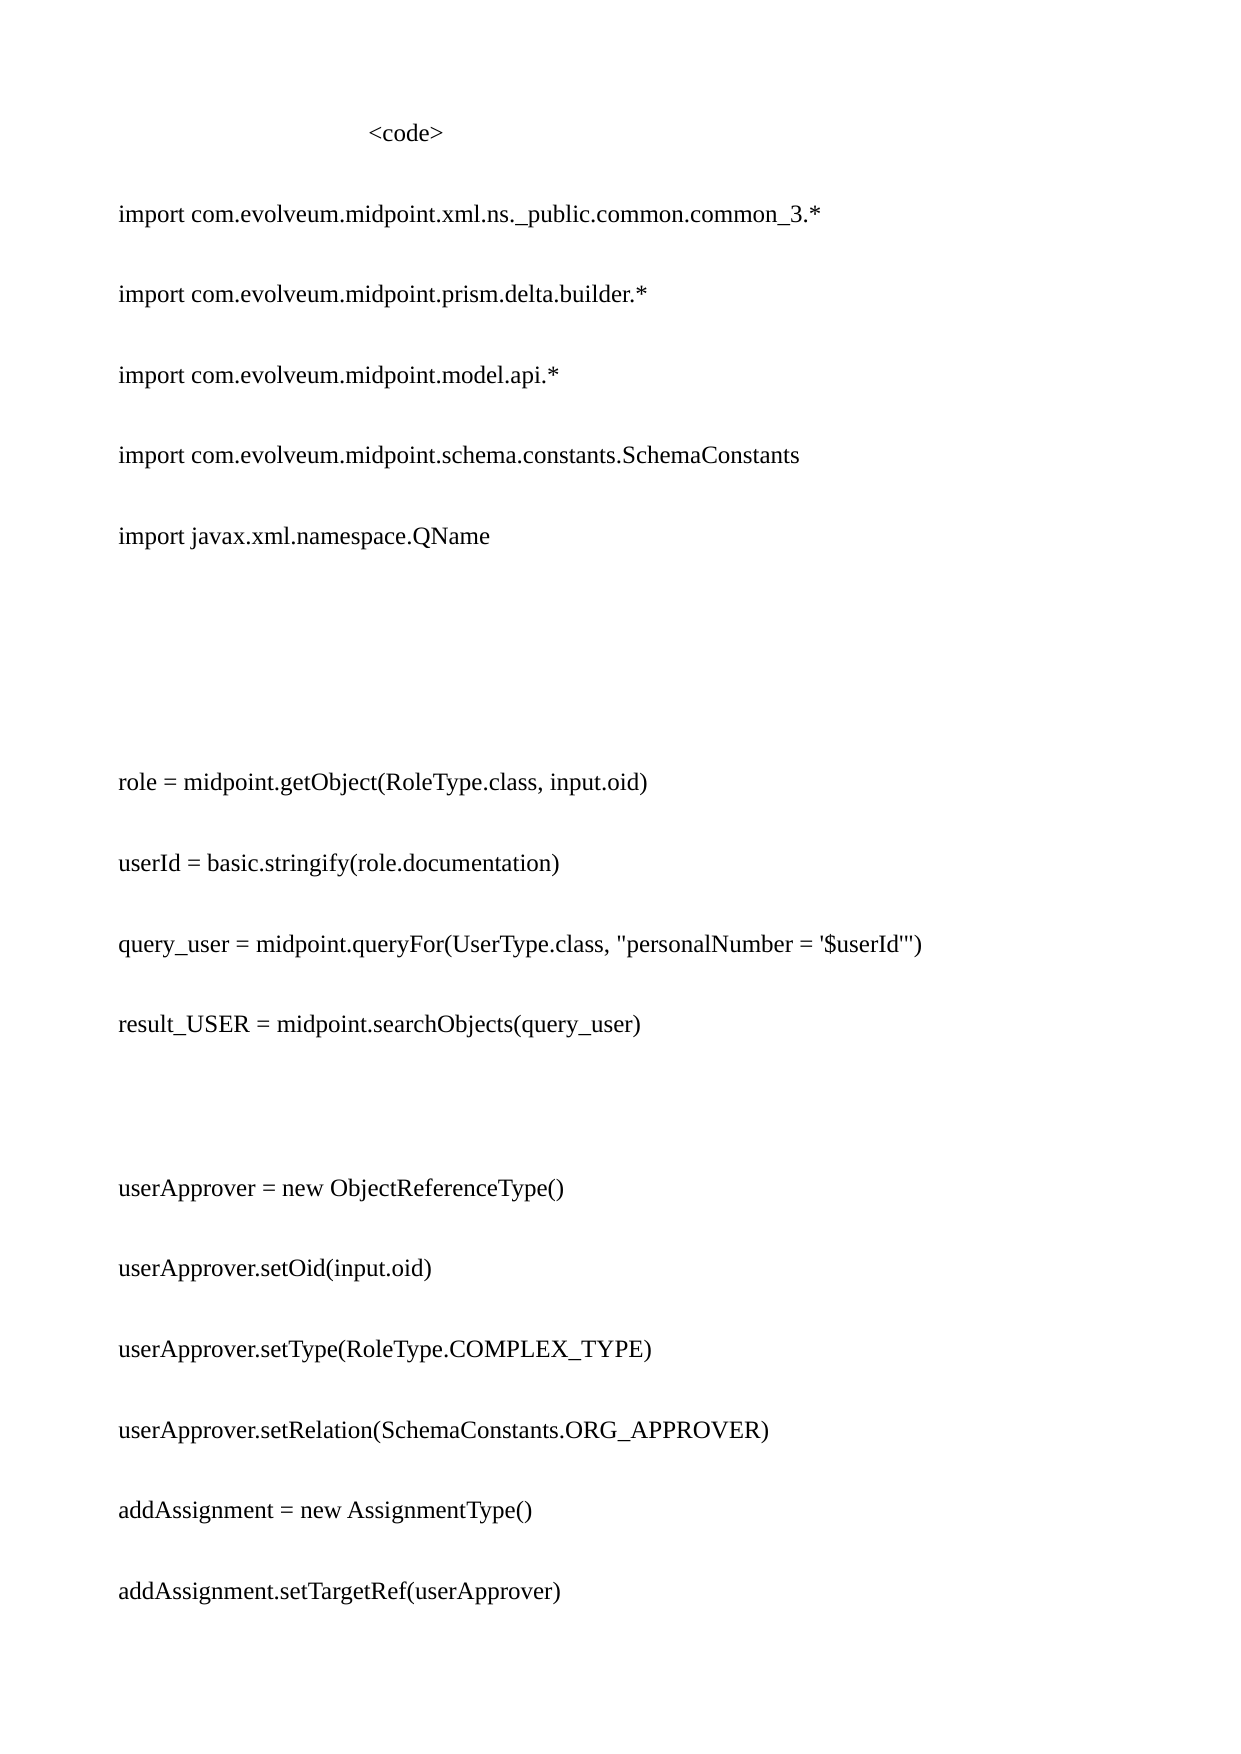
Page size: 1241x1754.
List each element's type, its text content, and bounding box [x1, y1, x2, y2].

text query_user = midpoint.queryFor(UserType.class, "personalNumber = '$userId'") [118, 929, 1122, 957]
text result_USER = midpoint.searchObjects(query_user) [118, 1009, 1122, 1038]
text import com.evolveum.midpoint.schema.constants.SchemaConstants [118, 441, 1122, 469]
text import com.evolveum.midpoint.prism.delta.builder.* [118, 279, 1122, 308]
text import com.evolveum.midpoint.xml.ns._public.common.common_3.* [118, 199, 1122, 227]
text <code> [118, 118, 1122, 147]
text import javax.xml.namespace.QName [118, 521, 1122, 550]
text role = midpoint.getObject(RoleType.class, input.oid) [118, 767, 1122, 796]
text userApprover.setRelation(SchemaConstants.ORG_APPROVER) [118, 1415, 1122, 1443]
text import com.evolveum.midpoint.model.api.* [118, 360, 1122, 389]
text userId = basic.stringify(role.documentation) [118, 848, 1122, 877]
text addAssignment.setTargetRef(userApprover) [118, 1576, 1122, 1605]
text userApprover.setOid(input.oid) [118, 1253, 1122, 1282]
text userApprover.setType(RoleType.COMPLEX_TYPE) [118, 1334, 1122, 1363]
text addAssignment = new AssignmentType() [118, 1495, 1122, 1524]
text userApprover = new ObjectReferenceType() [118, 1173, 1122, 1202]
